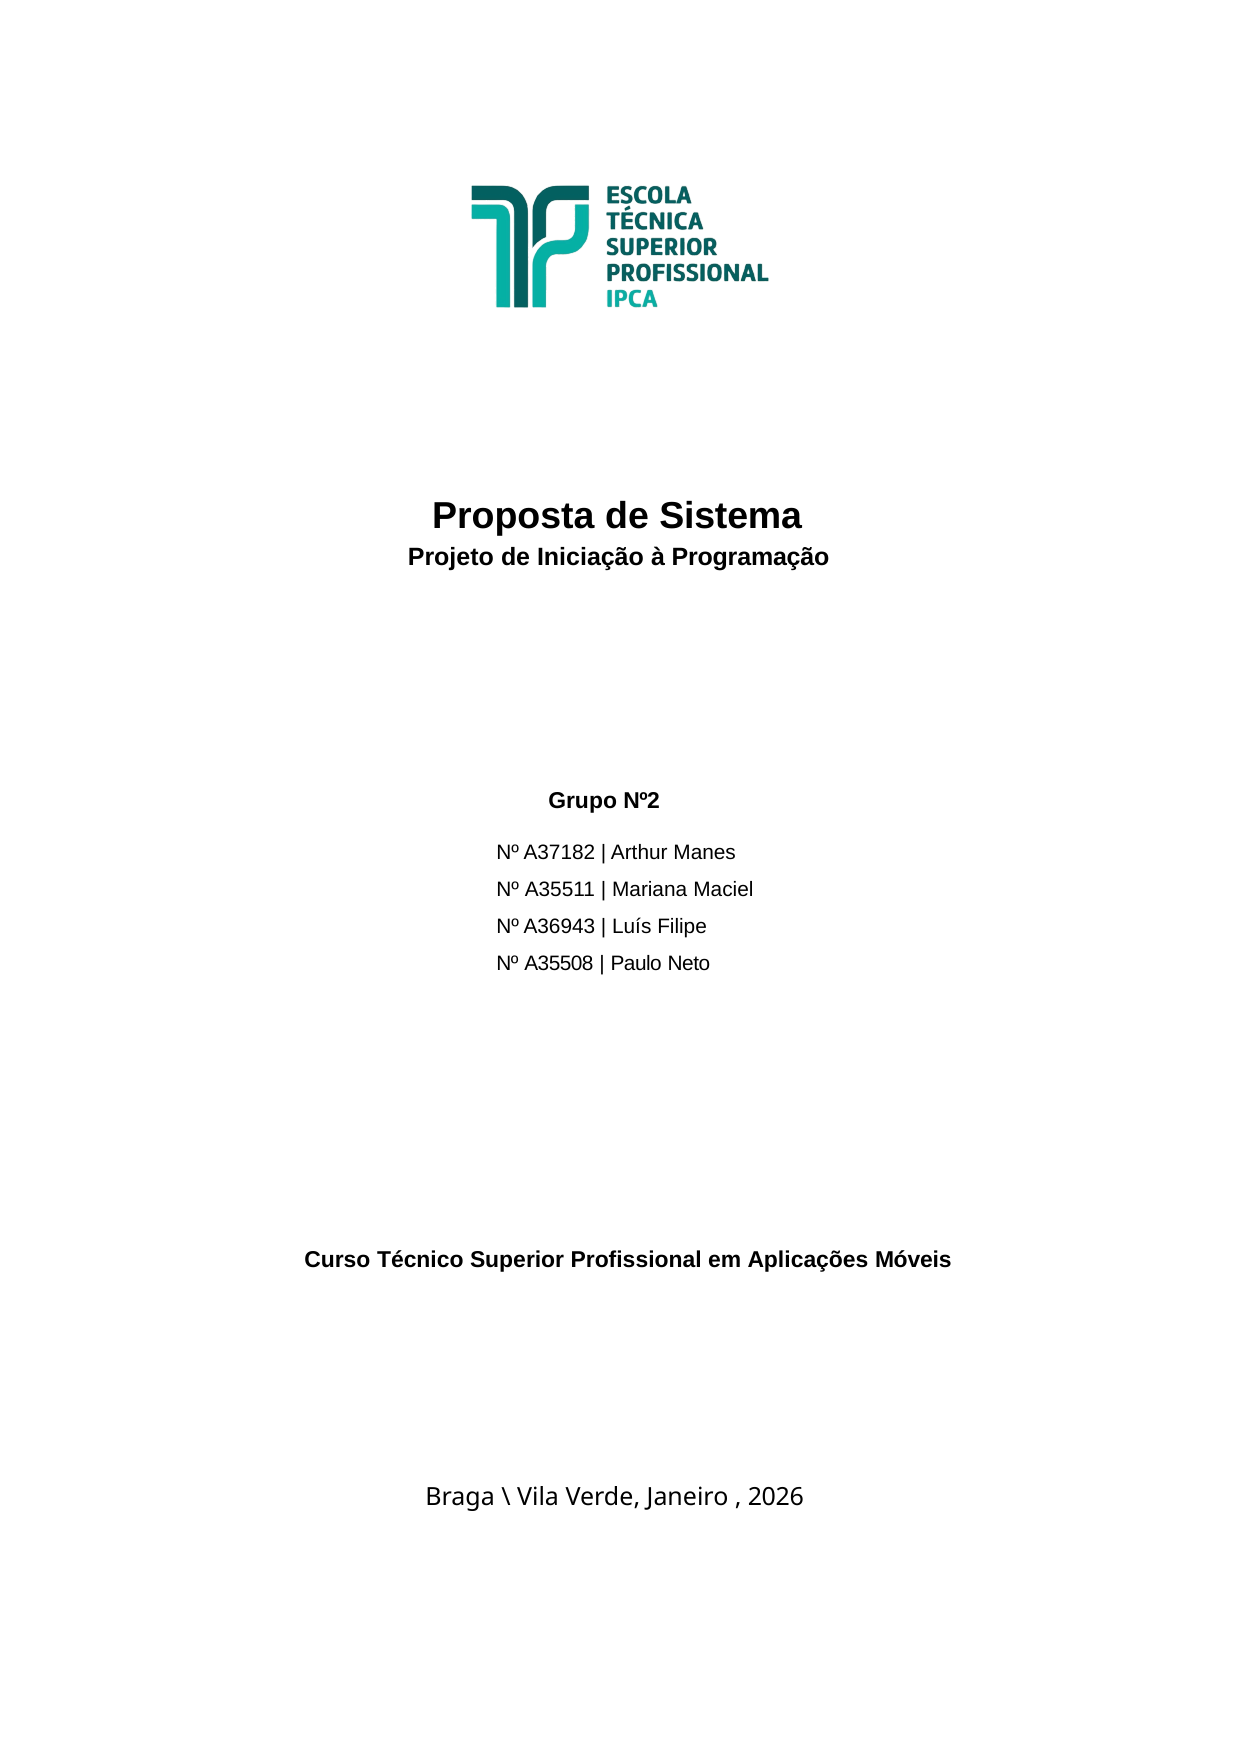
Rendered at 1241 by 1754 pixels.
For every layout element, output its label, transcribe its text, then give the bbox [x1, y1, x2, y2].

picture [422, 117, 819, 349]
text Nº A35511 | Mariana Maciel [496, 877, 992, 901]
text Curso Técnico Superior Profissional em Aplicações Móveis [304, 1246, 1122, 1272]
text Nº A35508 | Paulo Neto [496, 951, 992, 975]
title Proposta de Sistema [201, 493, 992, 536]
text Braga \ Vila Verde, Janeiro , 2026 [425, 1478, 1122, 1512]
text Nº A36943 | Luís Filipe [496, 914, 992, 938]
text Nº A37182 | Arthur Manes [496, 839, 992, 863]
text Projeto de Iniciação à Programação [204, 542, 992, 571]
text Grupo Nº2 [159, 787, 992, 813]
